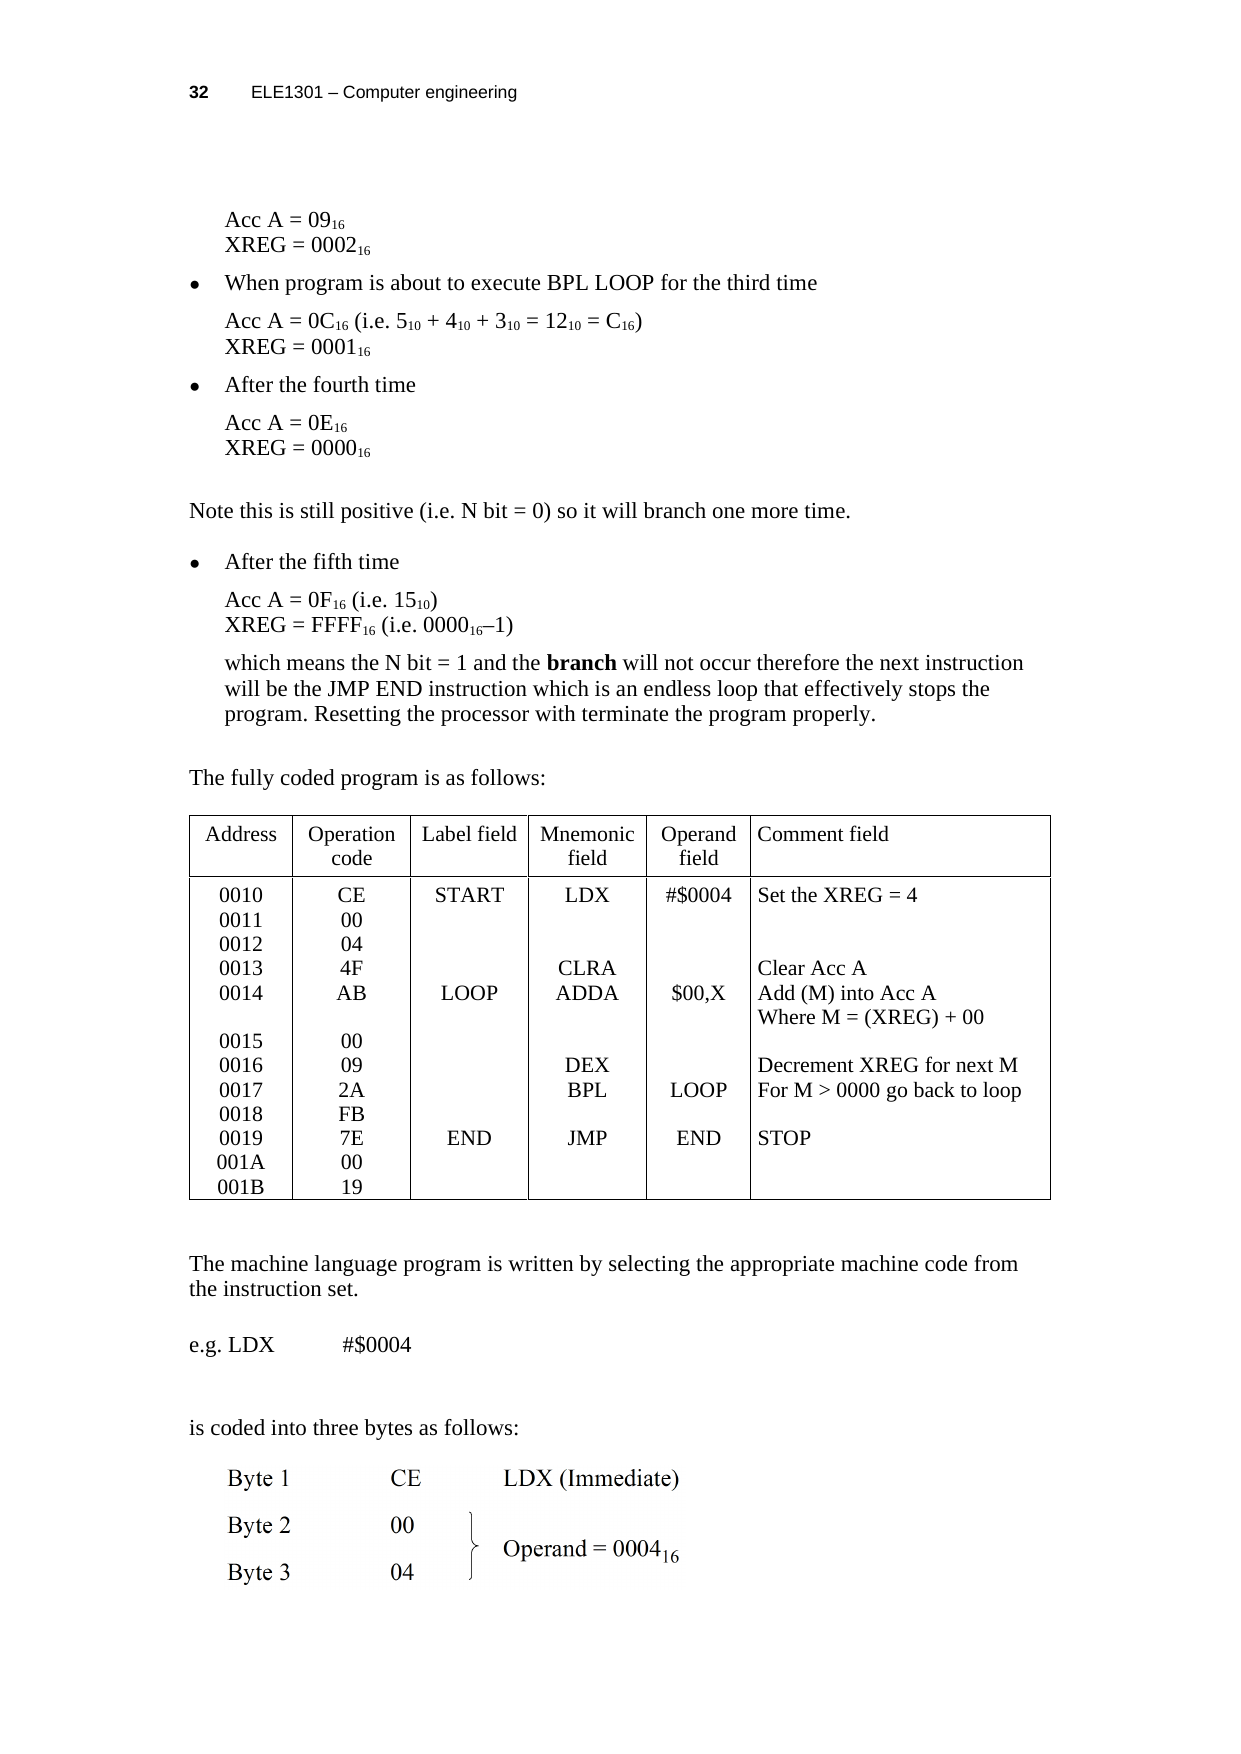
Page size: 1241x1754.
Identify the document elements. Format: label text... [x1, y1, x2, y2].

text The fully coded program is as follows: [189, 765, 1051, 790]
table_header e.g. LDX [189, 1326, 337, 1364]
table_cell 0019 001A 001B [190, 1126, 292, 1199]
table_cell DEX BPL [529, 1029, 646, 1126]
table_cell CE 00 04 4F AB [293, 878, 410, 1029]
list After the fourth time [189, 372, 1051, 397]
table_header Mnemonic field [529, 816, 646, 876]
table_cell 00 09 2A FB [293, 1029, 410, 1126]
table_cell [411, 1029, 527, 1126]
picture [224, 1465, 686, 1590]
text which means the N bit = 1 and the branch will not occur therefore the next instruction will be the JMP END instruction which is an endless loop that effectively stops the program. Resetting the processor with terminate the program properly. [224, 650, 1051, 752]
table_cell Decrement XREG for next M For M > 0000 go back to loop [751, 1029, 1050, 1126]
text Acc A = 0916 XREG = 000216 [224, 207, 1051, 258]
table_cell START LOOP [411, 878, 527, 1029]
list After the fifth time [189, 549, 1051, 574]
table_cell STOP [751, 1126, 1050, 1199]
table_header Operand field [647, 816, 750, 876]
table_cell END [411, 1126, 527, 1199]
table_cell Set the XREG = 4 Clear Acc A Add (M) into Acc A Where M = (XREG) + 00 [751, 878, 1050, 1029]
table_header Label field [411, 816, 527, 876]
table_cell JMP [529, 1126, 646, 1199]
table_header Address [190, 816, 292, 876]
text Acc A = 0E16 XREG = 000016 [224, 409, 1051, 486]
table_header Operation code [293, 816, 410, 876]
text is coded into three bytes as follows: [189, 1414, 1051, 1440]
table_cell 7E 00 19 [293, 1126, 410, 1199]
table_header Comment field [751, 816, 1050, 876]
text Acc A = 0C16 (i.e. 510 + 410 + 310 = 1210 = C16) XREG = 000116 [224, 308, 1051, 359]
text Note this is still positive (i.e. N bit = 0) so it will branch one more time. [189, 498, 1051, 524]
table_cell LDX CLRA ADDA [529, 878, 646, 1029]
table_cell 0010 0011 0012 0013 0014 [190, 878, 292, 1029]
list When program is about to execute BPL LOOP for the third time [189, 270, 1051, 296]
text Acc A = 0F16 (i.e. 1510) XREG = FFFF16 (i.e. 000016–1) [224, 587, 1051, 638]
table_cell LOOP [647, 1029, 750, 1126]
table_cell #$0004 $00,X [647, 878, 750, 1029]
table_cell 0015 0016 0017 0018 [190, 1029, 292, 1126]
table_cell END [647, 1126, 750, 1199]
table_header #$0004 [337, 1326, 599, 1364]
text The machine language program is written by selecting the appropriate machine code from the instruction set. [189, 1250, 1051, 1301]
